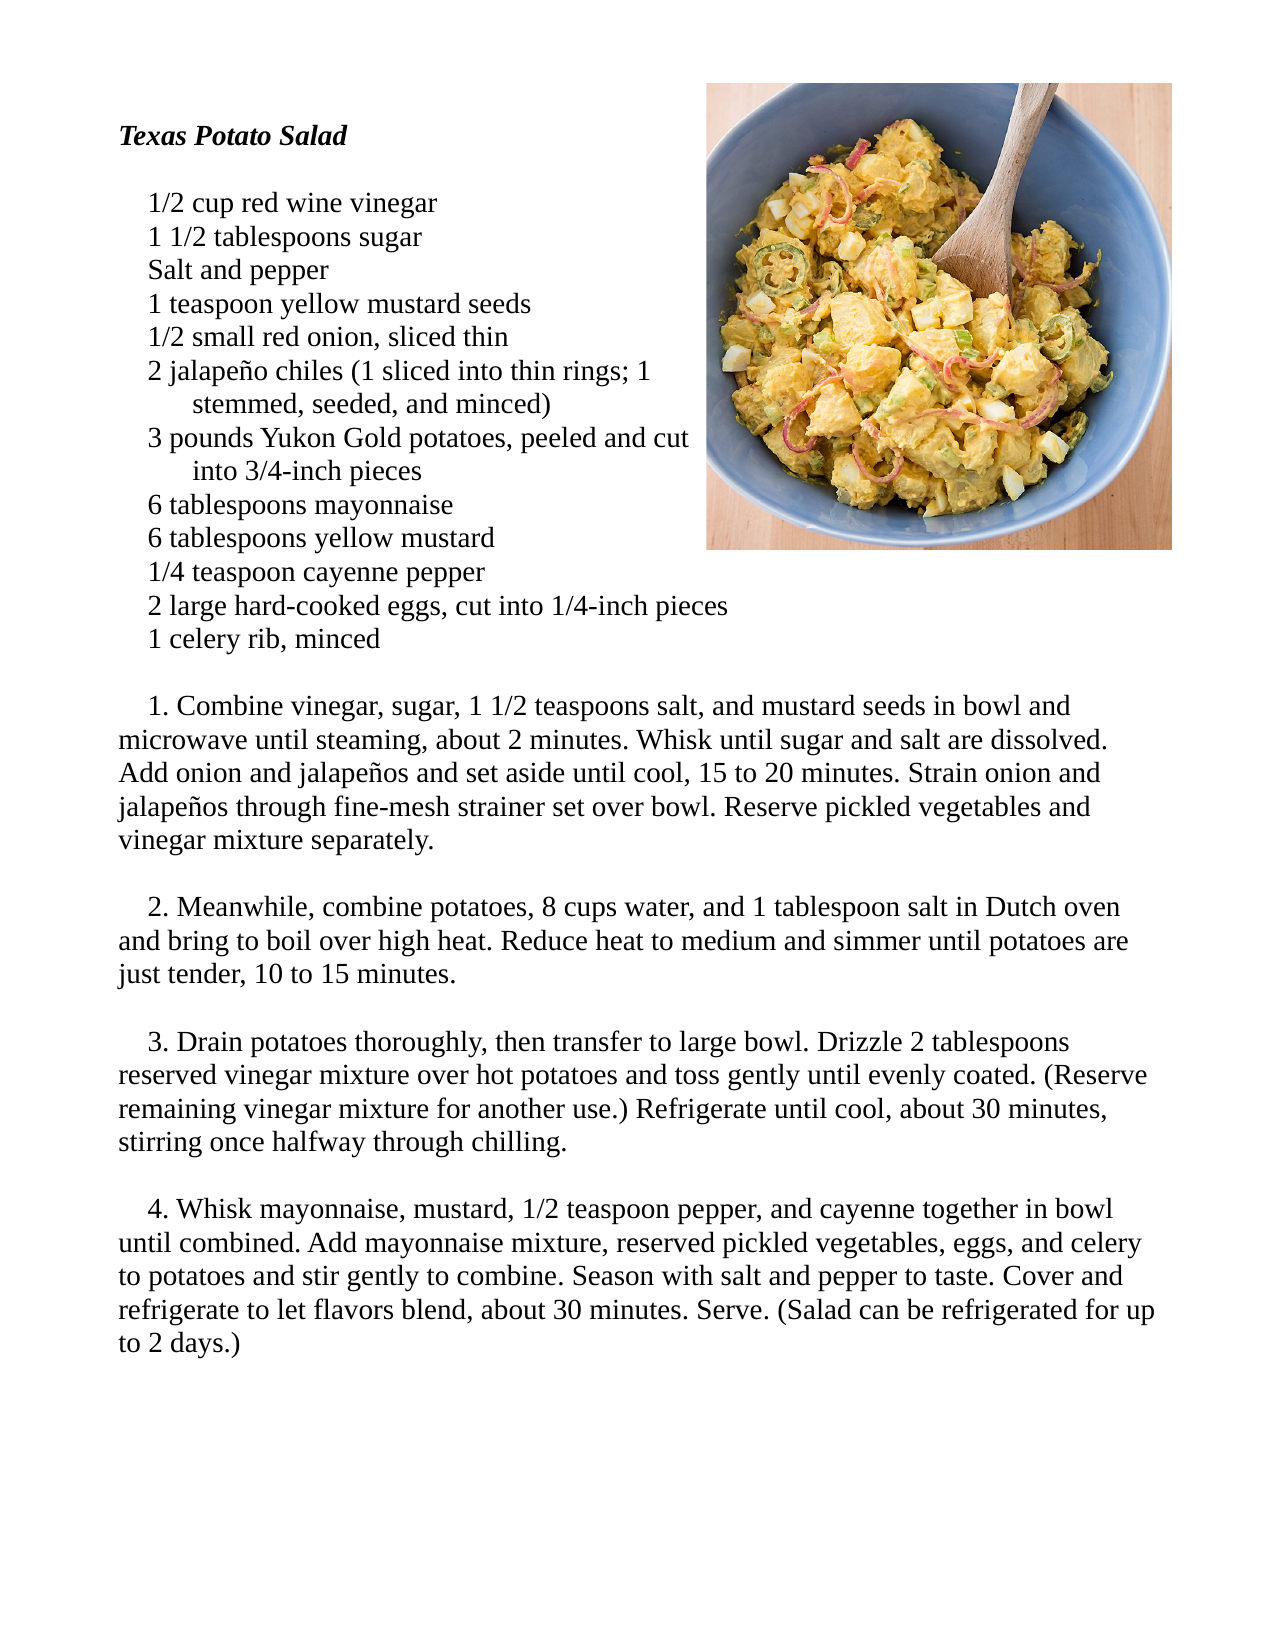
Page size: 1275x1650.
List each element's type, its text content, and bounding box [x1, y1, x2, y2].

text 3. Drain potatoes thoroughly, then transfer to large bowl. Drizzle 2 tablespoons reserved vinegar mixture over hot potatoes and toss gently until evenly coated. (Reserve remaining vinegar mixture for another use.) Refrigerate until cool, about 30 minutes, stirring once halfway through chilling. [118, 1024, 1157, 1158]
text 3 pounds Yukon Gold potatoes, peeled and cut into 3/4-inch pieces [118, 420, 706, 487]
picture [706, 83, 1172, 550]
text 2 large hard-cooked eggs, cut into 1/4-inch pieces [118, 588, 1157, 621]
text 6 tablespoons yellow mustard [118, 521, 1157, 554]
text 1/2 cup red wine vinegar [118, 185, 706, 219]
text 1 1/2 tablespoons sugar [118, 219, 706, 252]
text 1. Combine vinegar, sugar, 1 1/2 teaspoons salt, and mustard seeds in bowl and microwave until steaming, about 2 minutes. Whisk until sugar and salt are dissolved. Add onion and jalapeños and set aside until cool, 15 to 20 minutes. Strain onion and jalapeños through fine-mesh strainer set over bowl. Reserve pickled vegetables and vinegar mixture separately. [118, 688, 1157, 856]
text 2. Meanwhile, combine potatoes, 8 cups water, and 1 tablespoon salt in Dutch oven and bring to boil over high heat. Reduce heat to medium and simmer until potatoes are just tender, 10 to 15 minutes. [118, 889, 1157, 990]
text 2 jalapeño chiles (1 sliced into thin rings; 1 stemmed, seeded, and minced) [118, 353, 706, 420]
text Texas Potato Salad [118, 118, 706, 152]
text 6 tablespoons mayonnaise [118, 487, 706, 521]
text Salt and pepper [118, 252, 706, 286]
text 1/2 small red onion, sliced thin [118, 319, 706, 353]
text 4. Whisk mayonnaise, mustard, 1/2 teaspoon pepper, and cayenne together in bowl until combined. Add mayonnaise mixture, reserved pickled vegetables, eggs, and celery to potatoes and stir gently to combine. Season with salt and pepper to taste. Cover and refrigerate to let flavors blend, about 30 minutes. Serve. (Salad can be refrigerated for up to 2 days.) [118, 1191, 1157, 1359]
text 1 celery rib, minced [118, 621, 1157, 655]
text 1 teaspoon yellow mustard seeds [118, 286, 706, 319]
text 1/4 teaspoon cayenne pepper [118, 554, 1157, 588]
